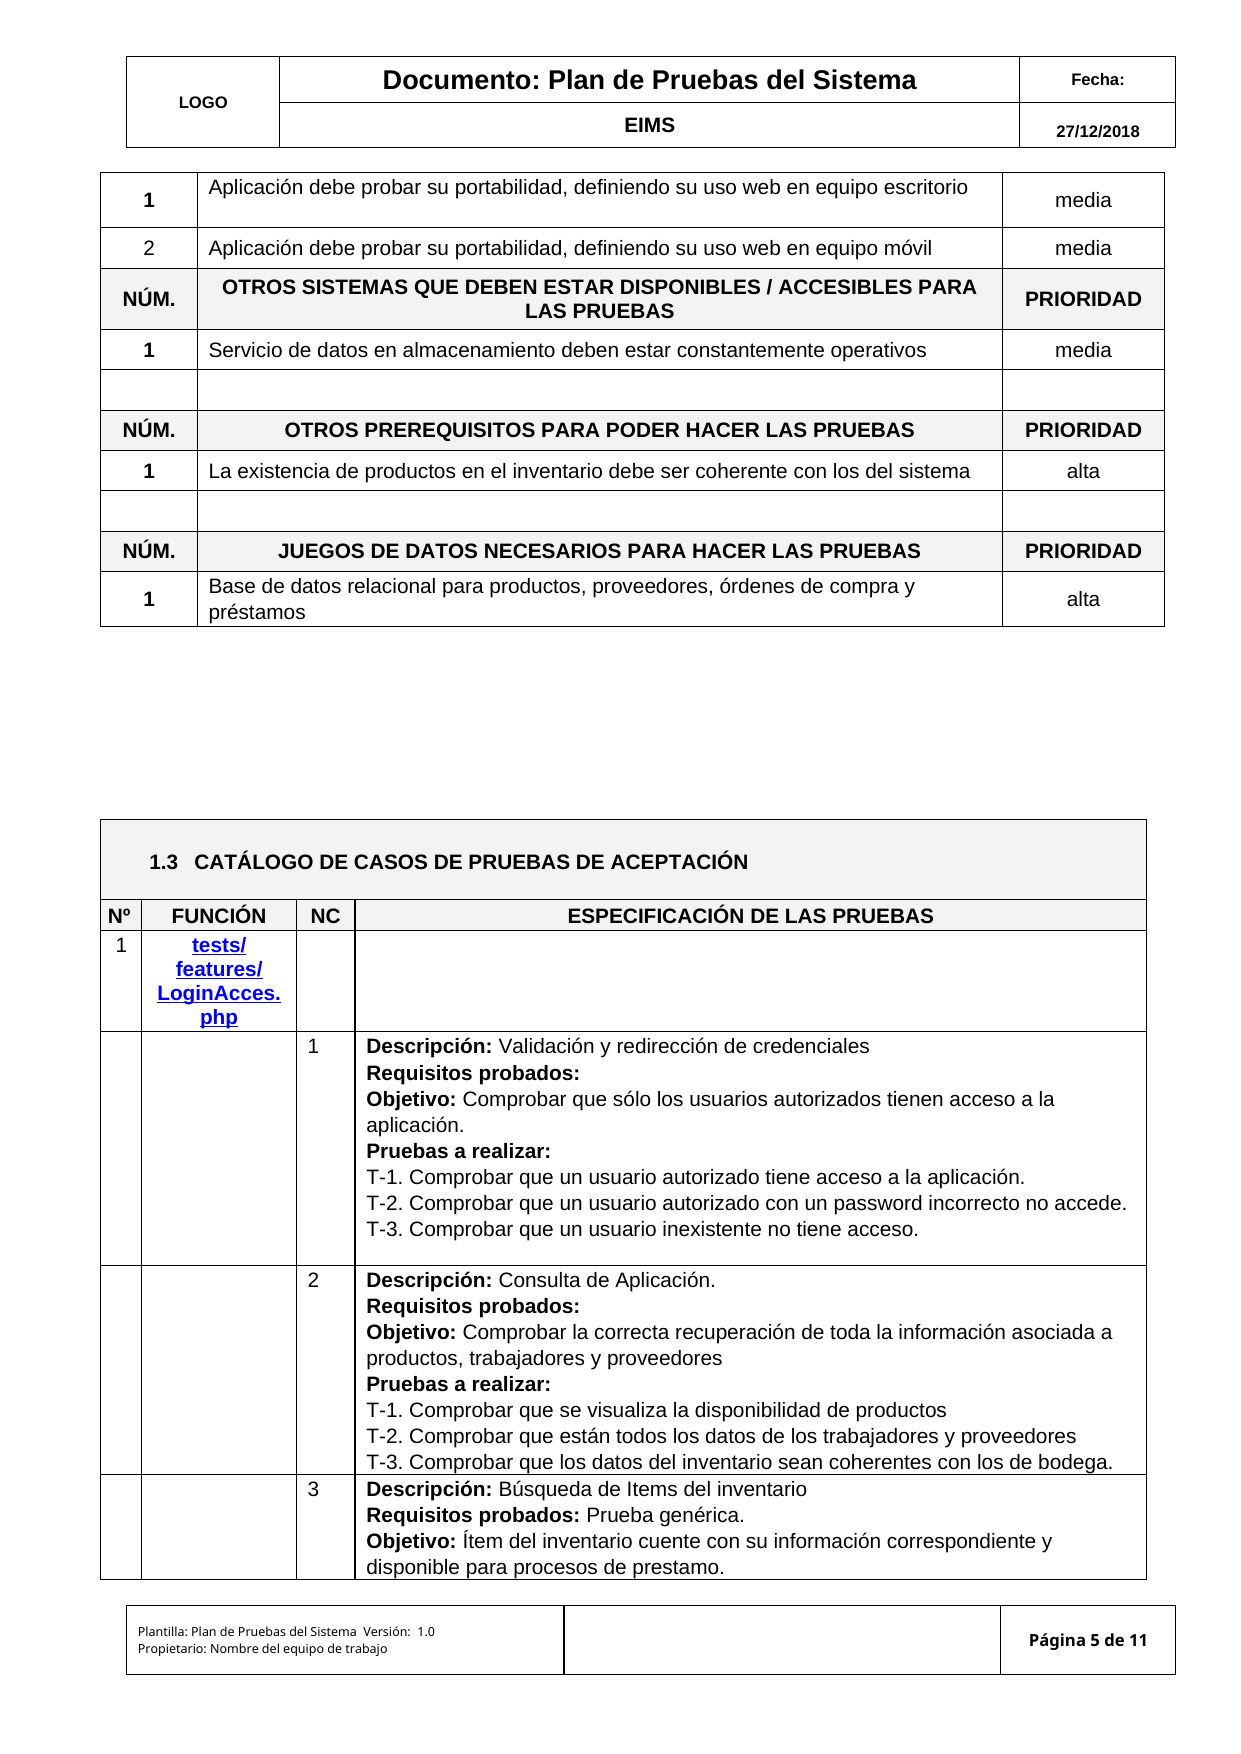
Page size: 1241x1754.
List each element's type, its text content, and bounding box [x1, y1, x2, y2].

table_cell Descripción: Validación y redirección de credenciales Requisitos probados: Objetivo: Comprobar que sólo los usuarios autorizados tienen acceso a la aplicación. Pruebas a realizar: T-1. Comprobar que un usuario autorizado tiene acceso a la aplicación. T-2. Comprobar que un usuario autorizado con un password incorrecto no accede. T-3. Comprobar que un usuario inexistente no tiene acceso. [356, 1032, 1146, 1264]
table_cell media [1003, 228, 1164, 267]
table_cell Descripción: Búsqueda de Items del inventario Requisitos probados: Prueba genérica. Objetivo: Ítem del inventario cuente con su información correspondiente y disponible para procesos de prestamo. [356, 1475, 1146, 1579]
table_cell Aplicación debe probar su portabilidad, definiendo su uso web en equipo móvil [198, 228, 1002, 267]
table_cell [142, 1266, 296, 1474]
table_cell OTROS PREREQUISITOS PARA PODER HACER LAS PRUEBAS [198, 411, 1002, 450]
table_cell NÚM. [101, 411, 197, 450]
table_cell FUNCIÓN [142, 900, 296, 930]
table_cell [198, 491, 1002, 531]
table_cell [356, 931, 1146, 1031]
table_cell Nº [101, 900, 141, 930]
table_cell [1003, 491, 1164, 531]
table_cell media [1003, 173, 1164, 227]
table_cell Descripción: Consulta de Aplicación. Requisitos probados: Objetivo: Comprobar la correcta recuperación de toda la información asociada a productos, trabajadores y proveedores Pruebas a realizar: T-1. Comprobar que se visualiza la disponibilidad de productos T-2. Comprobar que están todos los datos de los trabajadores y proveedores T-3. Comprobar que los datos del inventario sean coherentes con los de bodega. [356, 1266, 1146, 1474]
table_cell alta [1003, 572, 1164, 626]
table_header CATÁLOGO DE CASOS DE PRUEBAS DE ACEPTACIÓN [101, 820, 1146, 899]
table_cell alta [1003, 451, 1164, 490]
table_cell [101, 491, 197, 531]
table_cell [198, 370, 1002, 409]
table_cell PRIORIDAD [1003, 532, 1164, 571]
table_cell [101, 370, 197, 409]
table_cell media [1003, 330, 1164, 369]
table_cell 1 [101, 451, 197, 490]
table_cell NC [297, 900, 354, 930]
table_cell 1 [101, 931, 141, 1031]
table_cell 3 [297, 1475, 354, 1579]
table_cell 1 [297, 1032, 354, 1264]
table_cell Aplicación debe probar su portabilidad, definiendo su uso web en equipo escritorio [198, 173, 1002, 227]
table_cell 1 [101, 572, 197, 626]
table_cell La existencia de productos en el inventario debe ser coherente con los del sistema [198, 451, 1002, 490]
table_cell [101, 1032, 141, 1264]
table_cell 1 [101, 330, 197, 369]
table_cell 2 [101, 228, 197, 267]
table_cell Base de datos relacional para productos, proveedores, órdenes de compra y préstamos [198, 572, 1002, 626]
table_cell ESPECIFICACIÓN DE LAS PRUEBAS [356, 900, 1146, 930]
table_cell PRIORIDAD [1003, 269, 1164, 329]
table_cell Servicio de datos en almacenamiento deben estar constantemente operativos [198, 330, 1002, 369]
table_cell [101, 1266, 141, 1474]
table_cell [142, 1032, 296, 1264]
table_cell PRIORIDAD [1003, 411, 1164, 450]
table_cell [297, 931, 354, 1031]
table_cell JUEGOS DE DATOS NECESARIOS PARA HACER LAS PRUEBAS [198, 532, 1002, 571]
table_cell 2 [297, 1266, 354, 1474]
table_cell OTROS SISTEMAS QUE DEBEN ESTAR DISPONIBLES / ACCESIBLES PARA LAS PRUEBAS [198, 269, 1002, 329]
table_cell 1 [101, 173, 197, 227]
table_cell tests/features/LoginAcces.php [142, 931, 296, 1031]
table_cell [101, 1475, 141, 1579]
table_cell NÚM. [101, 532, 197, 571]
table_cell [142, 1475, 296, 1579]
table_cell NÚM. [101, 269, 197, 329]
table_cell [1003, 370, 1164, 409]
